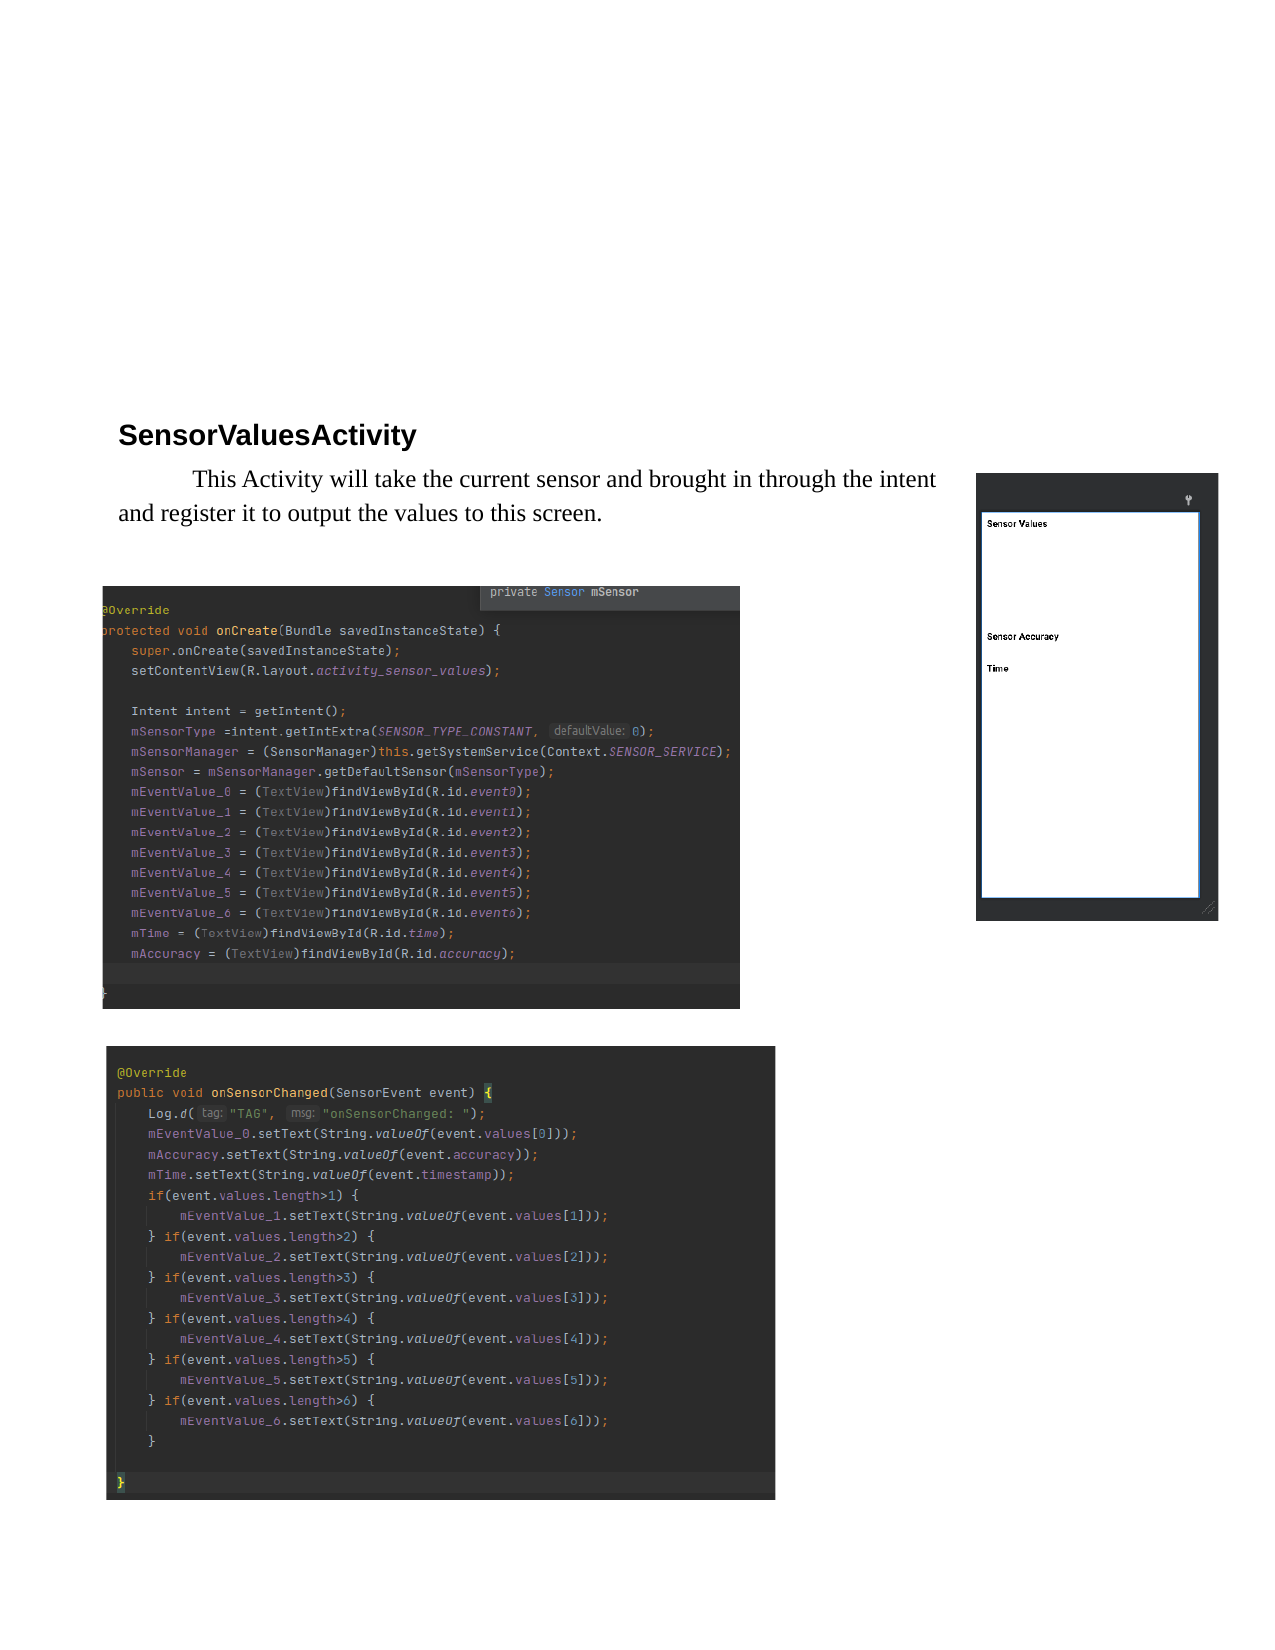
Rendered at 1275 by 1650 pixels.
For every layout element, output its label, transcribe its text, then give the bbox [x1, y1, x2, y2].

subtitle SensorValuesActivity [118, 418, 1157, 452]
text This Activity will take the current sensor and brought in through the intent and register it to output the values to this screen. [118, 464, 1157, 526]
picture [106, 1046, 776, 1500]
picture [102, 586, 740, 1009]
picture [976, 473, 1219, 921]
